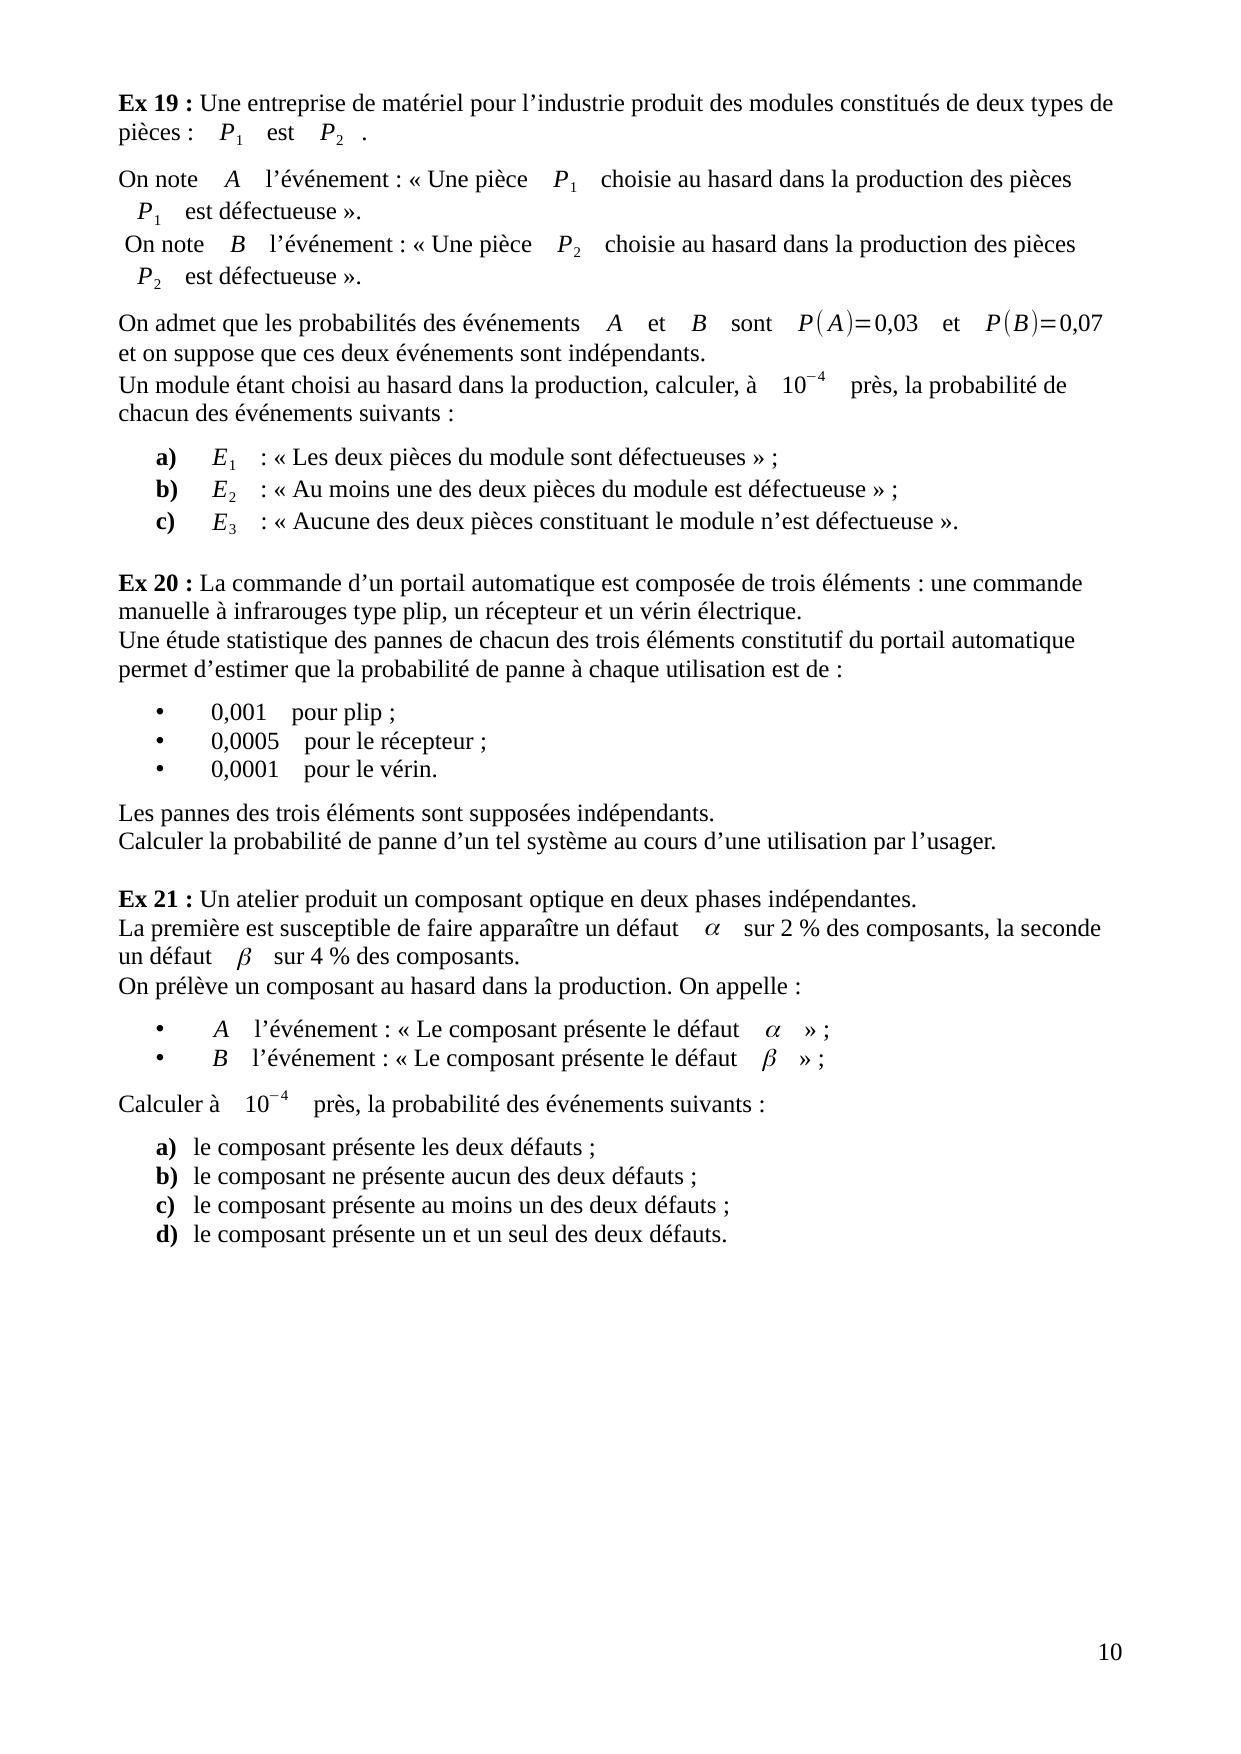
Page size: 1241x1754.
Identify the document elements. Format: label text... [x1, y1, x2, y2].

text On note l’événement : « Une pièce choisie au hasard dans la production des pièces est défectueuse ». [118, 229, 1122, 294]
text Calculer à près, la probabilité des événements suivants : [118, 1087, 1122, 1118]
list pour le vérin. [156, 754, 1122, 783]
text On note l’événement : « Une pièce choisie au hasard dans la production des pièces est défectueuse ». [118, 164, 1122, 229]
text On admet que les probabilités des événements et sont et et on suppose que ces deux événements sont indépendants. [118, 308, 1122, 367]
list le composant ne présente aucun des deux défauts ; [156, 1161, 1122, 1190]
text Calculer la probabilité de panne d’un tel système au cours d’une utilisation par l’usager. [118, 826, 1122, 855]
list : « Au moins une des deux pièces du module est défectueuse » ; [156, 474, 1122, 506]
list : « Aucune des deux pièces constituant le module n’est défectueuse ». [156, 506, 1122, 539]
list : « Les deux pièces du module sont défectueuses » ; [156, 442, 1122, 474]
text Ex 19 : Une entreprise de matériel pour l’industrie produit des modules constitués de deux types de pièces : est . [118, 88, 1122, 150]
list pour le récepteur ; [156, 726, 1122, 754]
list pour plip ; [156, 697, 1122, 726]
list l’événement : « Le composant présente le défaut » ; [156, 1043, 1122, 1072]
text Une étude statistique des pannes de chacun des trois éléments constitutif du portail automatique permet d’estimer que la probabilité de panne à chaque utilisation est de : [118, 625, 1122, 683]
text Les pannes des trois éléments sont supposées indépendants. [118, 798, 1122, 826]
text La première est susceptible de faire apparaître un défaut sur 2 % des composants, la seconde un défaut sur 4 % des composants. [118, 913, 1122, 971]
text Un module étant choisi au hasard dans la production, calculer, à près, la probabilité de chacun des événements suivants : [118, 367, 1122, 427]
list le composant présente au moins un des deux défauts ; [156, 1190, 1122, 1219]
list le composant présente un et un seul des deux défauts. [156, 1219, 1122, 1247]
list l’événement : « Le composant présente le défaut » ; [156, 1014, 1122, 1043]
text Ex 21 : Un atelier produit un composant optique en deux phases indépendantes. [118, 884, 1122, 913]
text Ex 20 : La commande d’un portail automatique est composée de trois éléments : une commande manuelle à infrarouges type plip, un récepteur et un vérin électrique. [118, 568, 1122, 625]
text On prélève un composant au hasard dans la production. On appelle : [118, 971, 1122, 1000]
list le composant présente les deux défauts ; [156, 1132, 1122, 1161]
